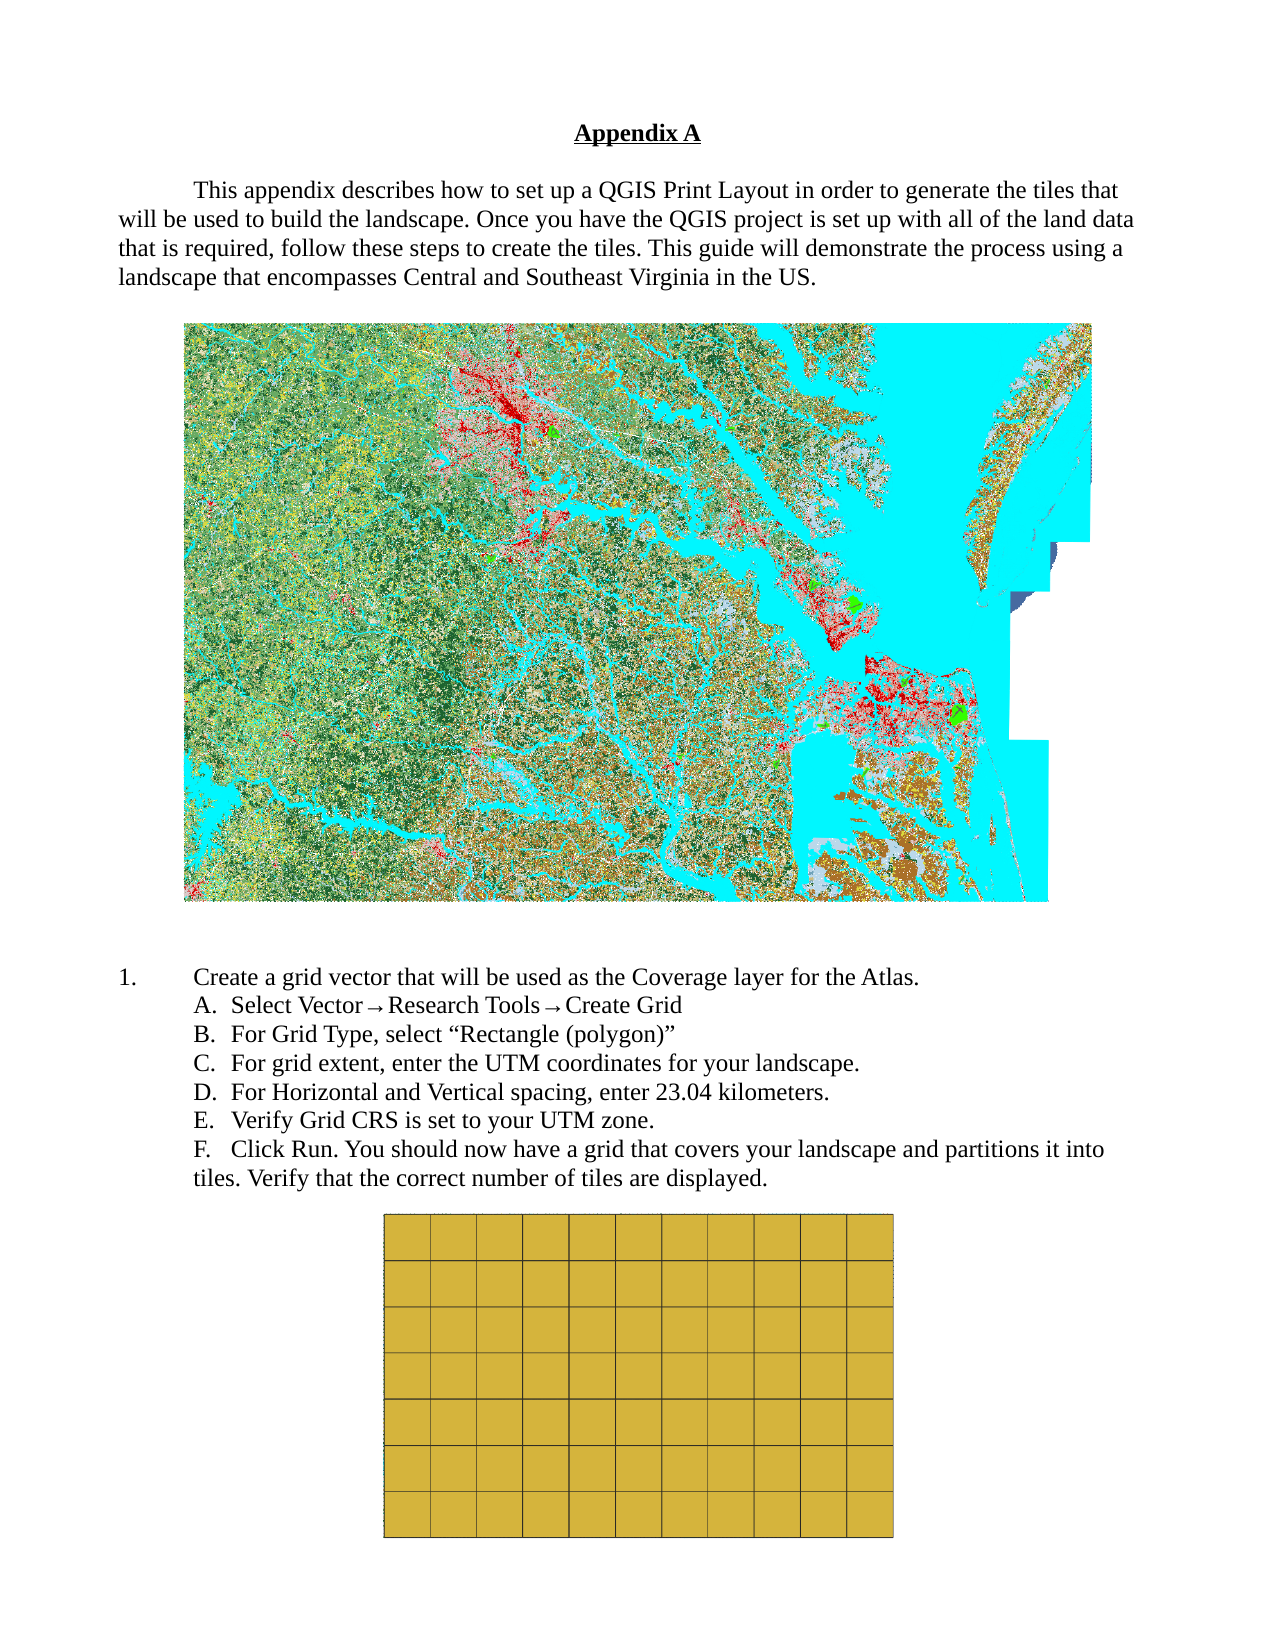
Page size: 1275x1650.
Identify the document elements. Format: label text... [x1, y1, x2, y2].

list Select Vector→Research Tools→Create Grid [193, 990, 1157, 1019]
list Verify Grid CRS is set to your UTM zone. [193, 1105, 1157, 1134]
list Create a grid vector that will be used as the Coverage layer for the Atlas. [118, 962, 1157, 990]
text Appendix A [118, 118, 1157, 147]
list For Horizontal and Vertical spacing, enter 23.04 kilometers. [193, 1077, 1157, 1105]
picture [179, 319, 1096, 905]
list Click Run. You should now have a grid that covers your landscape and partitions it into tiles. Verify that the correct number of tiles are displayed. [193, 1134, 1157, 1192]
picture [378, 1210, 897, 1540]
list For grid extent, enter the UTM coordinates for your landscape. [193, 1048, 1157, 1077]
text This appendix describes how to set up a QGIS Print Layout in order to generate the tiles that will be used to build the landscape. Once you have the QGIS project is set up with all of the land data that is required, follow these steps to create the tiles. This guide will demonstrate the process using a landscape that encompasses Central and Southeast Virginia in the US. [118, 176, 1157, 291]
list For Grid Type, select “Rectangle (polygon)” [193, 1019, 1157, 1048]
